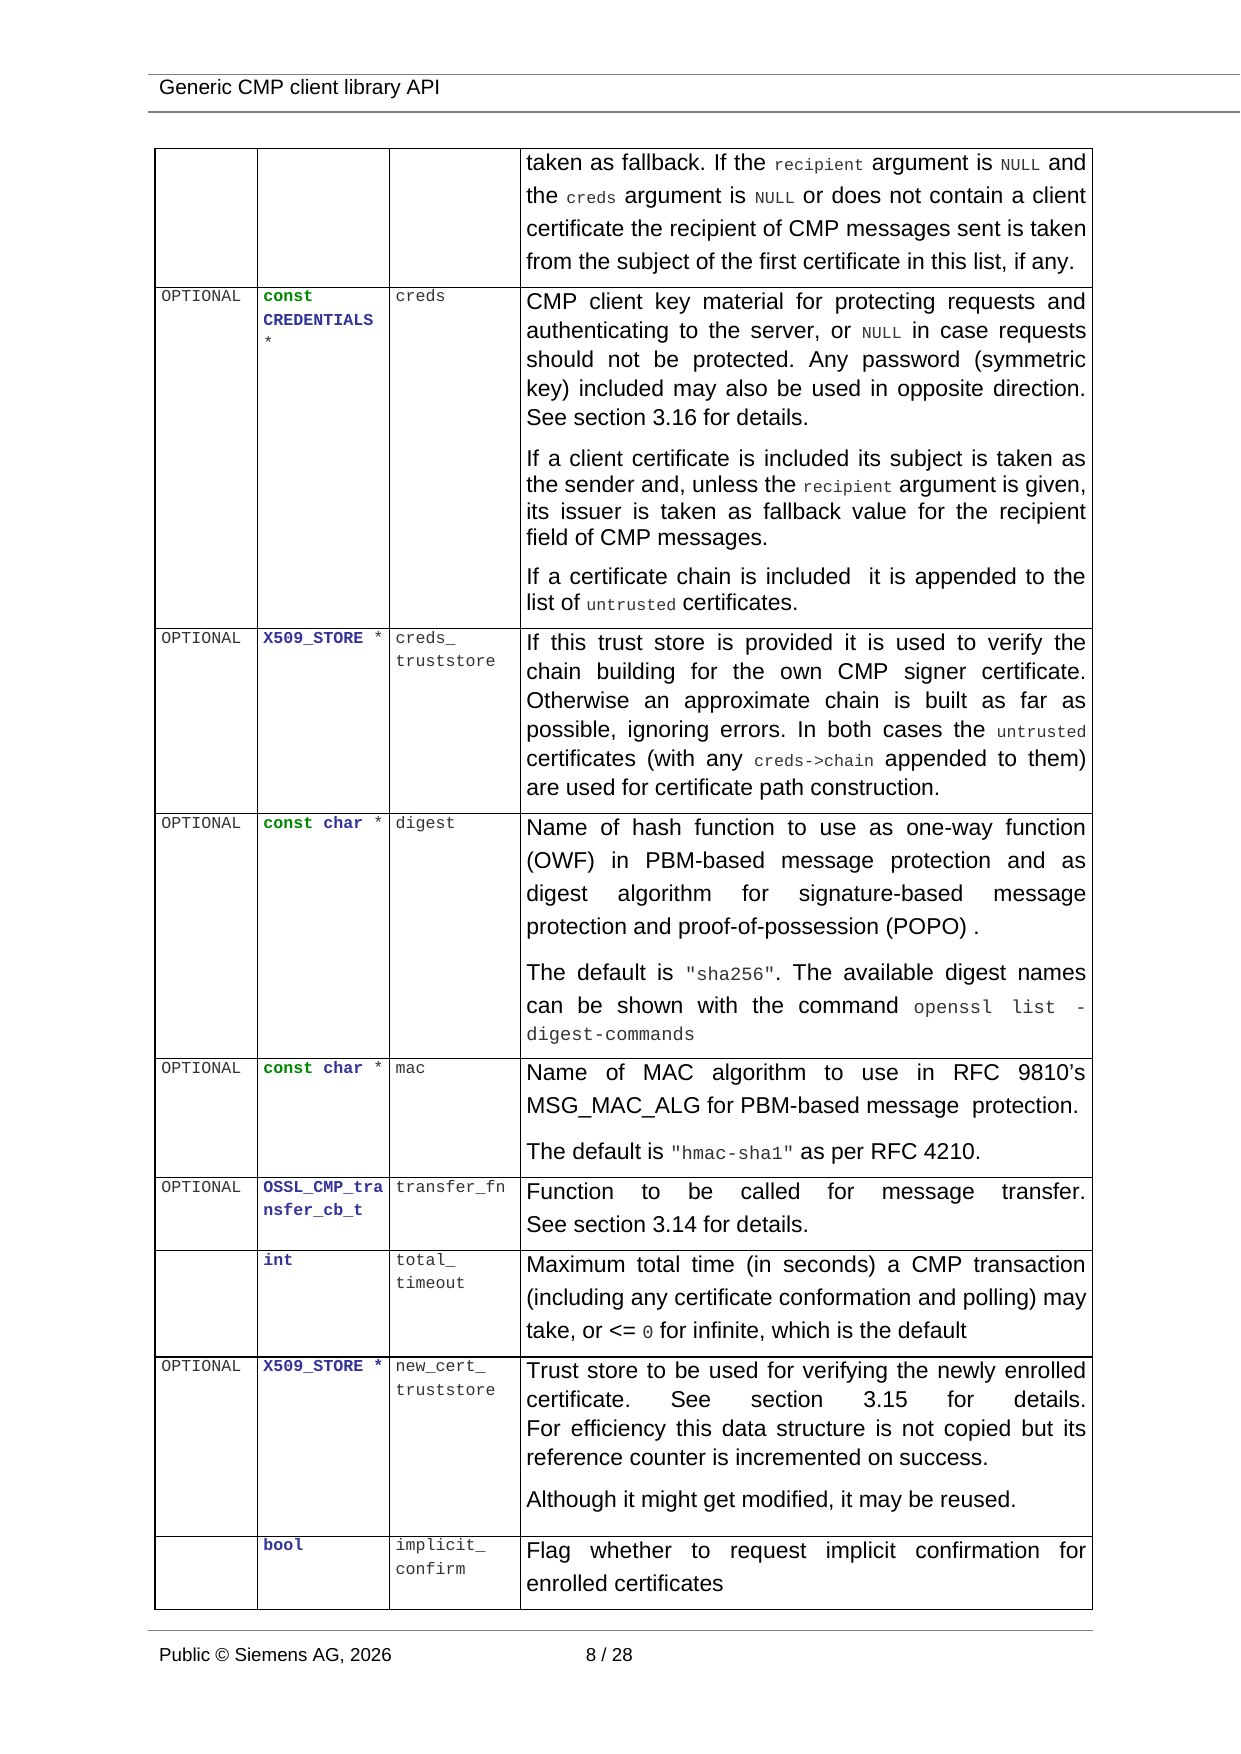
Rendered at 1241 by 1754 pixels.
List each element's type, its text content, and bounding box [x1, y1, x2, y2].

table_cell transfer_fn [390, 1178, 520, 1250]
table_cell Name of hash function to use as one-way function (OWF) in PBM-based message protection and as digest algorithm for signature-based message protection and proof-of-possession (POPO) . The default is "sha256". The available digest names can be shown with the command openssl list -digest-commands [521, 814, 1092, 1058]
table_cell OPTIONAL [156, 1059, 257, 1177]
table_cell OSSL_CMP_transfer_cb_t [258, 1178, 389, 1250]
table_cell const char * [258, 1059, 389, 1177]
table_cell creds [390, 288, 520, 628]
table_cell total_ timeout [390, 1251, 520, 1356]
table_cell OPTIONAL [156, 1178, 257, 1250]
table_cell CMP client key material for protecting requests and authenticating to the server, or NULL in case requests should not be protected. Any password (symmetric key) included may also be used in opposite direction. See section 3.16 for details. If a client certificate is included its subject is taken as the sender and, unless the recipient argument is given, its issuer is taken as fallback value for the recipient field of CMP messages. If a certificate chain is included it is appended to the list of untrusted certificates. [521, 288, 1092, 628]
table_cell If this trust store is provided it is used to verify the chain building for the own CMP signer certificate. Otherwise an approximate chain is built as far as possible, ignoring errors. In both cases the untrusted certificates (with any creds->chain appended to them) are used for certificate path construction. [521, 629, 1092, 813]
table_cell bool [258, 1537, 389, 1609]
table_cell implicit_ confirm [390, 1537, 520, 1609]
table_cell OPTIONAL [156, 288, 257, 628]
table_cell int [258, 1251, 389, 1356]
table_cell [156, 1251, 257, 1356]
table_cell digest [390, 814, 520, 1058]
table_cell X509_STORE * [258, 1358, 389, 1536]
table_cell creds_ truststore [390, 629, 520, 813]
table_cell Maximum total time (in seconds) a CMP transaction (including any certificate conformation and polling) may take, or <= 0 for infinite, which is the default [521, 1251, 1092, 1356]
table_cell OPTIONAL [156, 629, 257, 813]
table_cell [258, 149, 389, 287]
table_cell Name of MAC algorithm to use in RFC 9810’s MSG_MAC_ALG for PBM-based message protection. The default is "hmac-sha1" as per RFC 4210. [521, 1059, 1092, 1177]
table_cell Flag whether to request implicit confirmation for enrolled certificates [521, 1537, 1092, 1609]
table_cell OPTIONAL [156, 814, 257, 1058]
table_cell const char * [258, 814, 389, 1058]
table_cell new_cert_ truststore [390, 1358, 520, 1536]
table_cell [156, 149, 257, 287]
table_cell Non-trusted intermediate CA certificates that may be useful for path construction when authenticating the server (i.e., the signer of received CMP response messages) and for verifying newly enrolled certificates. If NULL then any chain included in the creds parameter is taken as fallback. If the recipient argument is NULL and the creds argument is NULL or does not contain a client certificate the recipient of CMP messages sent is taken from the subject of the first certificate in this list, if any. [521, 149, 1092, 287]
table_cell [390, 149, 520, 287]
table_cell mac [390, 1059, 520, 1177]
table_cell X509_STORE * [258, 629, 389, 813]
table_cell const CREDENTIALS * [258, 288, 389, 628]
table_cell Function to be called for message transfer. See section 3.14 for details. [521, 1178, 1092, 1250]
table_cell [156, 1537, 257, 1609]
table_cell Trust store to be used for verifying the newly enrolled certificate. See section 3.15 for details. For efficiency this data structure is not copied but its reference counter is incremented on success. Although it might get modified, it may be reused. [521, 1358, 1092, 1536]
table_cell OPTIONAL [156, 1358, 257, 1536]
